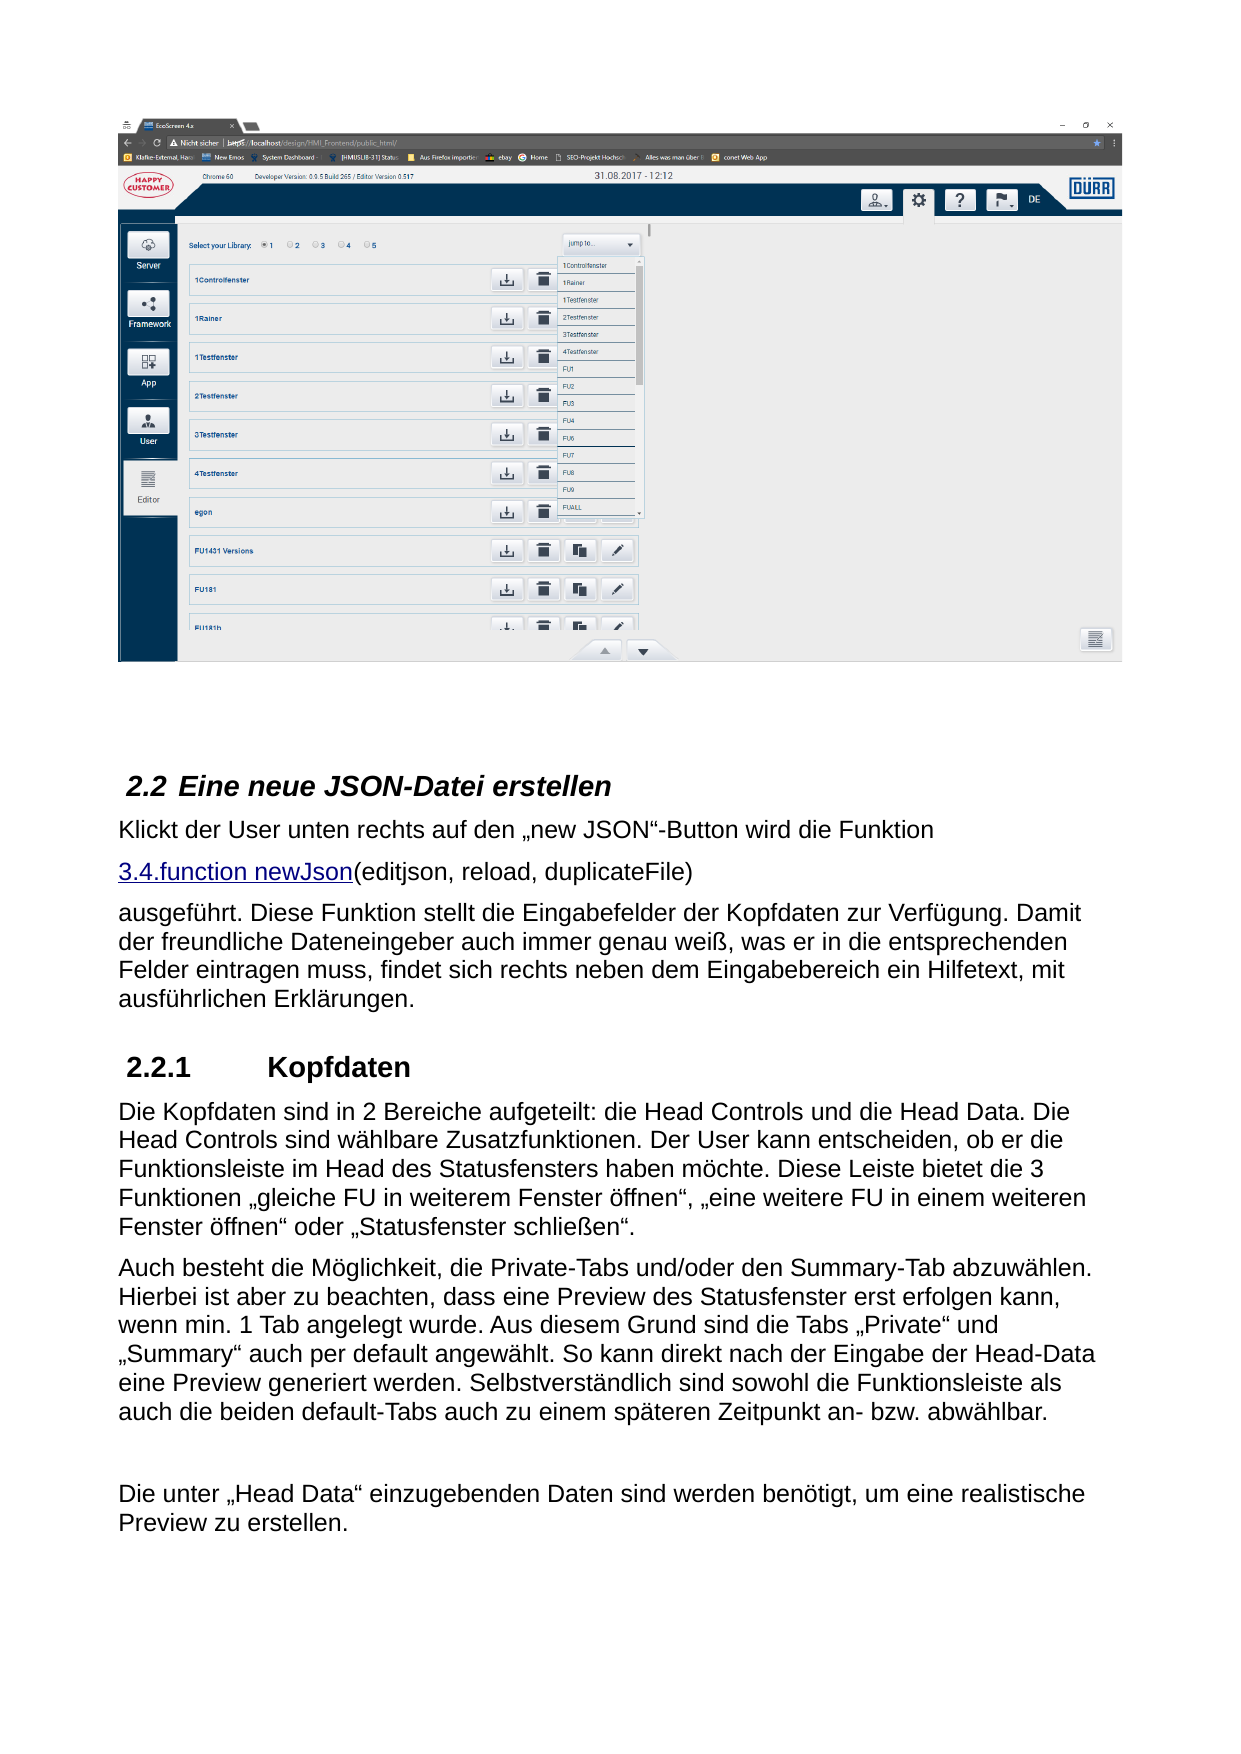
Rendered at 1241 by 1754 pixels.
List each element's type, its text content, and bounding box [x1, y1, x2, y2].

picture [118, 118, 1123, 662]
text Die unter „Head Data“ einzugebenden Daten sind werden benötigt, um eine realistische Preview zu erstellen. [118, 1479, 1122, 1536]
text Auch besteht die Möglichkeit, die Private-Tabs und/oder den Summary-Tab abzuwählen. Hierbei ist aber zu beachten, dass eine Preview des Statusfenster erst erfolgen kann, wenn min. 1 Tab angelegt wurde. Aus diesem Grund sind die Tabs „Private“ und „Summary“ auch per default angewählt. So kann direkt nach der Eingabe der Head-Data eine Preview generiert werden. Selbstverständlich sind sowohl die Funktionsleiste als auch die beiden default-Tabs auch zu einem späteren Zeitpunkt an- bzw. abwählbar. [118, 1253, 1122, 1425]
text ausgeführt. Diese Funktion stellt die Eingabefelder der Kopfdaten zur Verfügung. Damit der freundliche Dateneingeber auch immer genau weiß, was er in die entsprechenden Felder eintragen muss, findet sich rechts neben dem Eingabebereich ein Hilfetext, mit ausführlichen Erklärungen. [118, 898, 1122, 1013]
text Die Kopfdaten sind in 2 Bereiche aufgeteilt: die Head Controls und die Head Data. Die Head Controls sind wählbare Zusatzfunktionen. Der User kann entscheiden, ob er die Funktionsleiste im Head des Statusfensters haben möchte. Diese Leiste bietet die 3 Funktionen „gleiche FU in weiterem Fenster öffnen“, „eine weitere FU in einem weiteren Fenster öffnen“ oder „Statusfenster schließen“. [118, 1096, 1122, 1240]
text 3.4.function newJson(editjson, reload, duplicateFile) [118, 857, 1122, 885]
text Klickt der User unten rechts auf den „new JSON“-Button wird die Funktion [118, 815, 1122, 844]
subtitle Kopfdaten [118, 1050, 1122, 1084]
subtitle Eine neue JSON-Datei erstellen [118, 769, 1122, 803]
